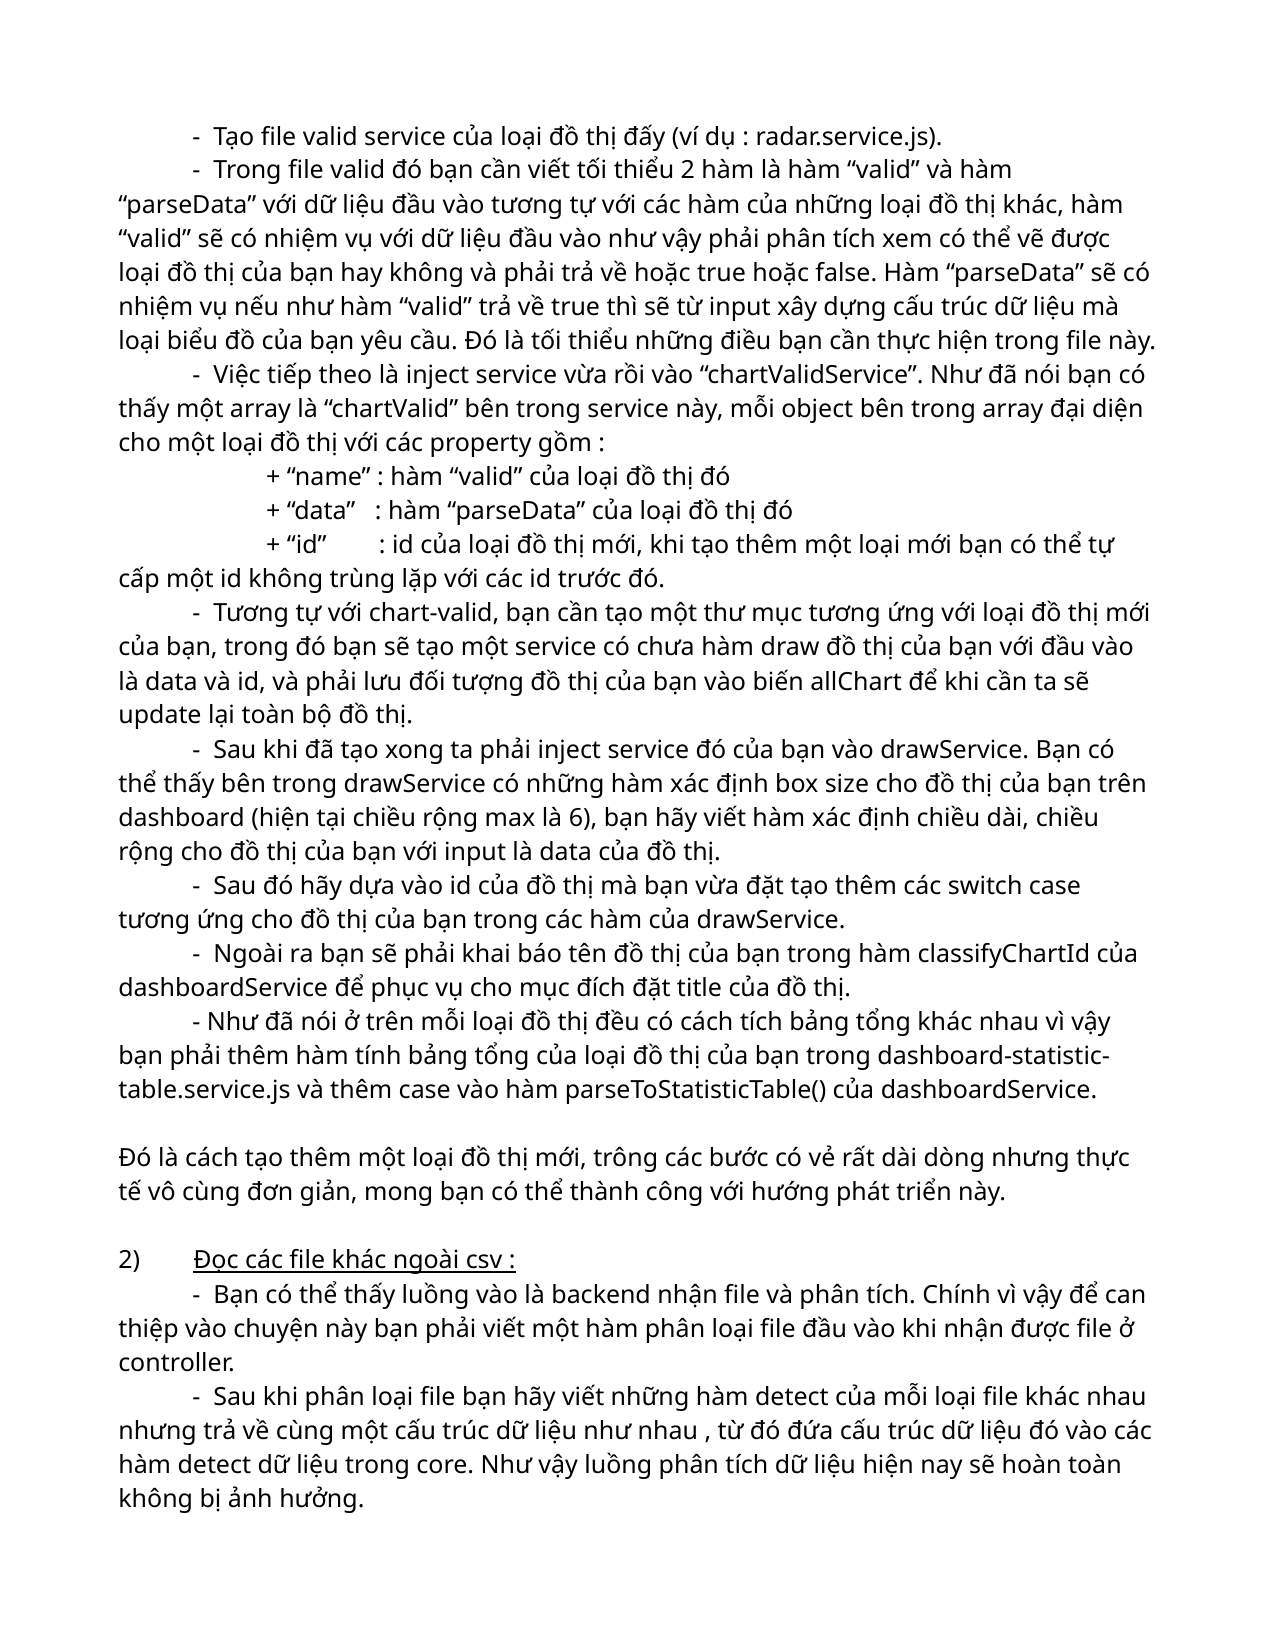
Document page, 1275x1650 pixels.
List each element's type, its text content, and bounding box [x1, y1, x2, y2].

text + “name” : hàm “valid” của loại đồ thị đó [118, 459, 1157, 493]
text - Việc tiếp theo là inject service vừa rồi vào “chartValidService”. Như đã nói bạn có thấy một array là “chartValid” bên trong service này, mỗi object bên trong array đại diện cho một loại đồ thị với các property gồm : [118, 357, 1157, 459]
text - Tương tự với chart-valid, bạn cần tạo một thư mục tương ứng với loại đồ thị mới của bạn, trong đó bạn sẽ tạo một service có chưa hàm draw đồ thị của bạn với đầu vào là data và id, và phải lưu đối tượng đồ thị của bạn vào biến allChart để khi cần ta sẽ update lại toàn bộ đồ thị. [118, 595, 1157, 731]
text - Trong file valid đó bạn cần viết tối thiểu 2 hàm là hàm “valid” và hàm “parseData” với dữ liệu đầu vào tương tự với các hàm của những loại đồ thị khác, hàm “valid” sẽ có nhiệm vụ với dữ liệu đầu vào như vậy phải phân tích xem có thể vẽ được loại đồ thị của bạn hay không và phải trả về hoặc true hoặc false. Hàm “parseData” sẽ có nhiệm vụ nếu như hàm “valid” trả về true thì sẽ từ input xây dựng cấu trúc dữ liệu mà loại biểu đồ của bạn yêu cầu. Đó là tối thiểu những điều bạn cần thực hiện trong file này. [118, 152, 1157, 357]
text - Ngoài ra bạn sẽ phải khai báo tên đồ thị của bạn trong hàm classifyChartId của dashboardService để phục vụ cho mục đích đặt title của đồ thị. [118, 936, 1157, 1004]
list Đọc các file khác ngoài csv : [118, 1242, 1157, 1276]
text + “data” : hàm “parseData” của loại đồ thị đó [118, 493, 1157, 527]
text - Tạo file valid service của loại đồ thị đấy (ví dụ : radar.service.js). [118, 118, 1157, 152]
text + “id” : id của loại đồ thị mới, khi tạo thêm một loại mới bạn có thể tự cấp một id không trùng lặp với các id trước đó. [118, 527, 1157, 595]
text - Sau khi đã tạo xong ta phải inject service đó của bạn vào drawService. Bạn có thể thấy bên trong drawService có những hàm xác định box size cho đồ thị của bạn trên dashboard (hiện tại chiều rộng max là 6), bạn hãy viết hàm xác định chiều dài, chiều rộng cho đồ thị của bạn với input là data của đồ thị. [118, 731, 1157, 867]
text - Như đã nói ở trên mỗi loại đồ thị đều có cách tích bảng tổng khác nhau vì vậy bạn phải thêm hàm tính bảng tổng của loại đồ thị của bạn trong dashboard-statistic-table.service.js và thêm case vào hàm parseToStatisticTable() của dashboardService. [118, 1004, 1157, 1106]
text - Sau đó hãy dựa vào id của đồ thị mà bạn vừa đặt tạo thêm các switch case tương ứng cho đồ thị của bạn trong các hàm của drawService. [118, 867, 1157, 936]
text - Bạn có thể thấy luồng vào là backend nhận file và phân tích. Chính vì vậy để can thiệp vào chuyện này bạn phải viết một hàm phân loại file đầu vào khi nhận được file ở controller. [118, 1276, 1157, 1378]
text Đó là cách tạo thêm một loại đồ thị mới, trông các bước có vẻ rất dài dòng nhưng thực tế vô cùng đơn giản, mong bạn có thể thành công với hướng phát triển này. [118, 1140, 1157, 1208]
text - Sau khi phân loại file bạn hãy viết những hàm detect của mỗi loại file khác nhau nhưng trả về cùng một cấu trúc dữ liệu như nhau , từ đó đứa cấu trúc dữ liệu đó vào các hàm detect dữ liệu trong core. Như vậy luồng phân tích dữ liệu hiện nay sẽ hoàn toàn không bị ảnh hưởng. [118, 1378, 1157, 1515]
